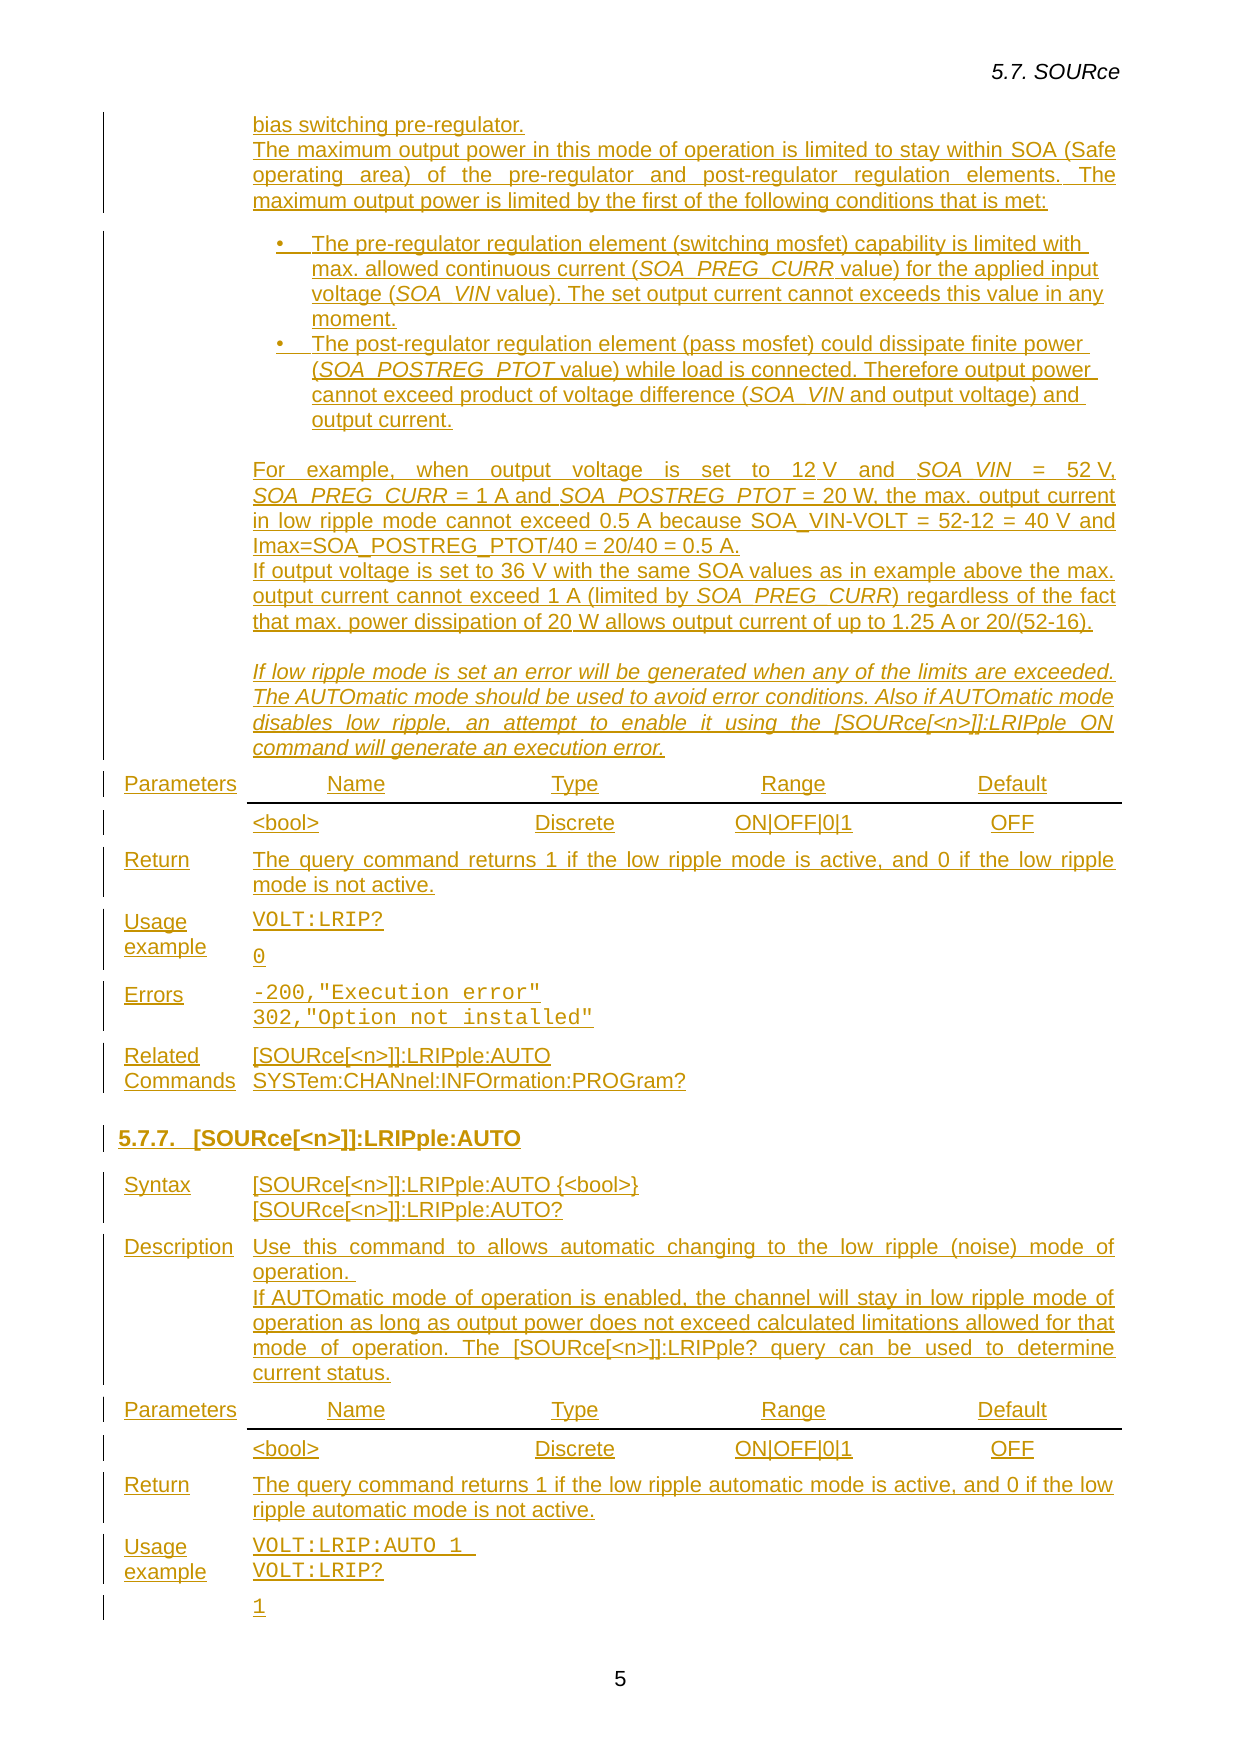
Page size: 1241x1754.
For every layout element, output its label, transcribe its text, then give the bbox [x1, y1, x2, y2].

table_cell Discrete [465, 1430, 684, 1466]
table_cell bias switching pre-regulator. The maximum output power in this mode of operation is limited to stay within SOA (Safe operating area) of the pre-regulator and post-regulator regulation elements. The maximum output power is limited by the first of the following conditions that is met: The pre-regulator regulation element (switching mosfet) capability is limited with max. allowed continuous current (SOA_PREG_CURR value) for the applied input voltage (SOA_VIN value). The set output current cannot exceeds this value in any moment. The post-regulator regulation element (pass mosfet) could dissipate finite power (SOA_POSTREG_PTOT value) while load is connected. Therefore output power cannot exceed product of voltage difference (SOA_VIN and output voltage) and output current. For example, when output voltage is set to 12 V and SOA_VIN = 52 V, SOA_PREG_CURR = 1 A and SOA_POSTREG_PTOT = 20 W, the max. output current in low ripple mode cannot exceed 0.5 A because SOA_VIN-VOLT = 52-12 = 40 V and Imax=SOA_POSTREG_PTOT/40 = 20/40 = 0.5 A. If output voltage is set to 36 V with the same SOA values as in example above the max. output current cannot exceed 1 A (limited by SOA_PREG_CURR) regardless of the fact that max. power dissipation of 20 W allows output current of up to 1.25 A or 20/(52-16). If low ripple mode is set an error will be generated when any of the limits are exceeded. The AUTOmatic mode should be used to avoid error conditions. Also if AUTOmatic mode disables low ripple, an attempt to enable it using the [SOURce[<n>]]:LRIPple ON command will generate an execution error. [247, 106, 1122, 766]
table_cell Default [903, 1391, 1122, 1428]
table_cell ON|OFF|0|1 [684, 804, 903, 841]
table_cell Related Commands [118, 1037, 247, 1099]
table_cell Return [118, 841, 247, 903]
table_cell <bool> [247, 1430, 465, 1466]
table_cell ON|OFF|0|1 [684, 1430, 903, 1466]
table_cell OFF [903, 804, 1122, 841]
table_cell Type [465, 766, 684, 802]
table_cell <bool> [247, 804, 465, 841]
table_cell The query command returns 1 if the low ripple mode is active, and 0 if the low ripple mode is not active. [247, 841, 1122, 903]
table_cell Discrete [465, 804, 684, 841]
table_cell The query command returns 1 if the low ripple automatic mode is active, and 0 if the low ripple automatic mode is not active. [247, 1466, 1122, 1528]
table_cell Parameters [118, 766, 247, 841]
table_cell Return [118, 1466, 247, 1528]
table_cell Name [247, 1391, 465, 1428]
table_cell [SOURce[<n>]]:LRIPple:AUTO SYSTem:CHANnel:INFOrmation:PROGram? [247, 1037, 1122, 1099]
table_cell Usage example [118, 903, 247, 976]
table_cell VOLT:LRIP:AUTO 1 VOLT:LRIP? 1 [247, 1528, 1122, 1626]
table_cell Use this command to allows automatic changing to the low ripple (noise) mode of operation. If AUTOmatic mode of operation is enabled, the channel will stay in low ripple mode of operation as long as output power does not exceed calculated limitations allowed for that mode of operation. The [SOURce[<n>]]:LRIPple? query can be used to determine current status. [247, 1228, 1122, 1391]
table_cell Description [118, 1228, 247, 1391]
table_cell Default [903, 766, 1122, 802]
table_cell [118, 106, 247, 766]
table_cell Type [465, 1391, 684, 1428]
table_cell -200,"Execution error" 302,"Option not installed" [247, 976, 1122, 1037]
table_cell Parameters [118, 1391, 247, 1466]
table_cell Usage example [118, 1528, 247, 1626]
table_header Syntax [118, 1166, 247, 1228]
table_cell VOLT:LRIP? 0 [247, 903, 1122, 976]
table_cell Name [247, 766, 465, 802]
table_header [SOURce[<n>]]:LRIPple:AUTO {<bool>} [SOURce[<n>]]:LRIPple:AUTO? [247, 1166, 1122, 1228]
table_cell Range [684, 766, 903, 802]
table_cell Errors [118, 976, 247, 1037]
table_cell OFF [903, 1430, 1122, 1466]
subtitle [SOURce[<n>]]:LRIPple:AUTO [118, 1125, 1122, 1152]
table_cell Range [684, 1391, 903, 1428]
